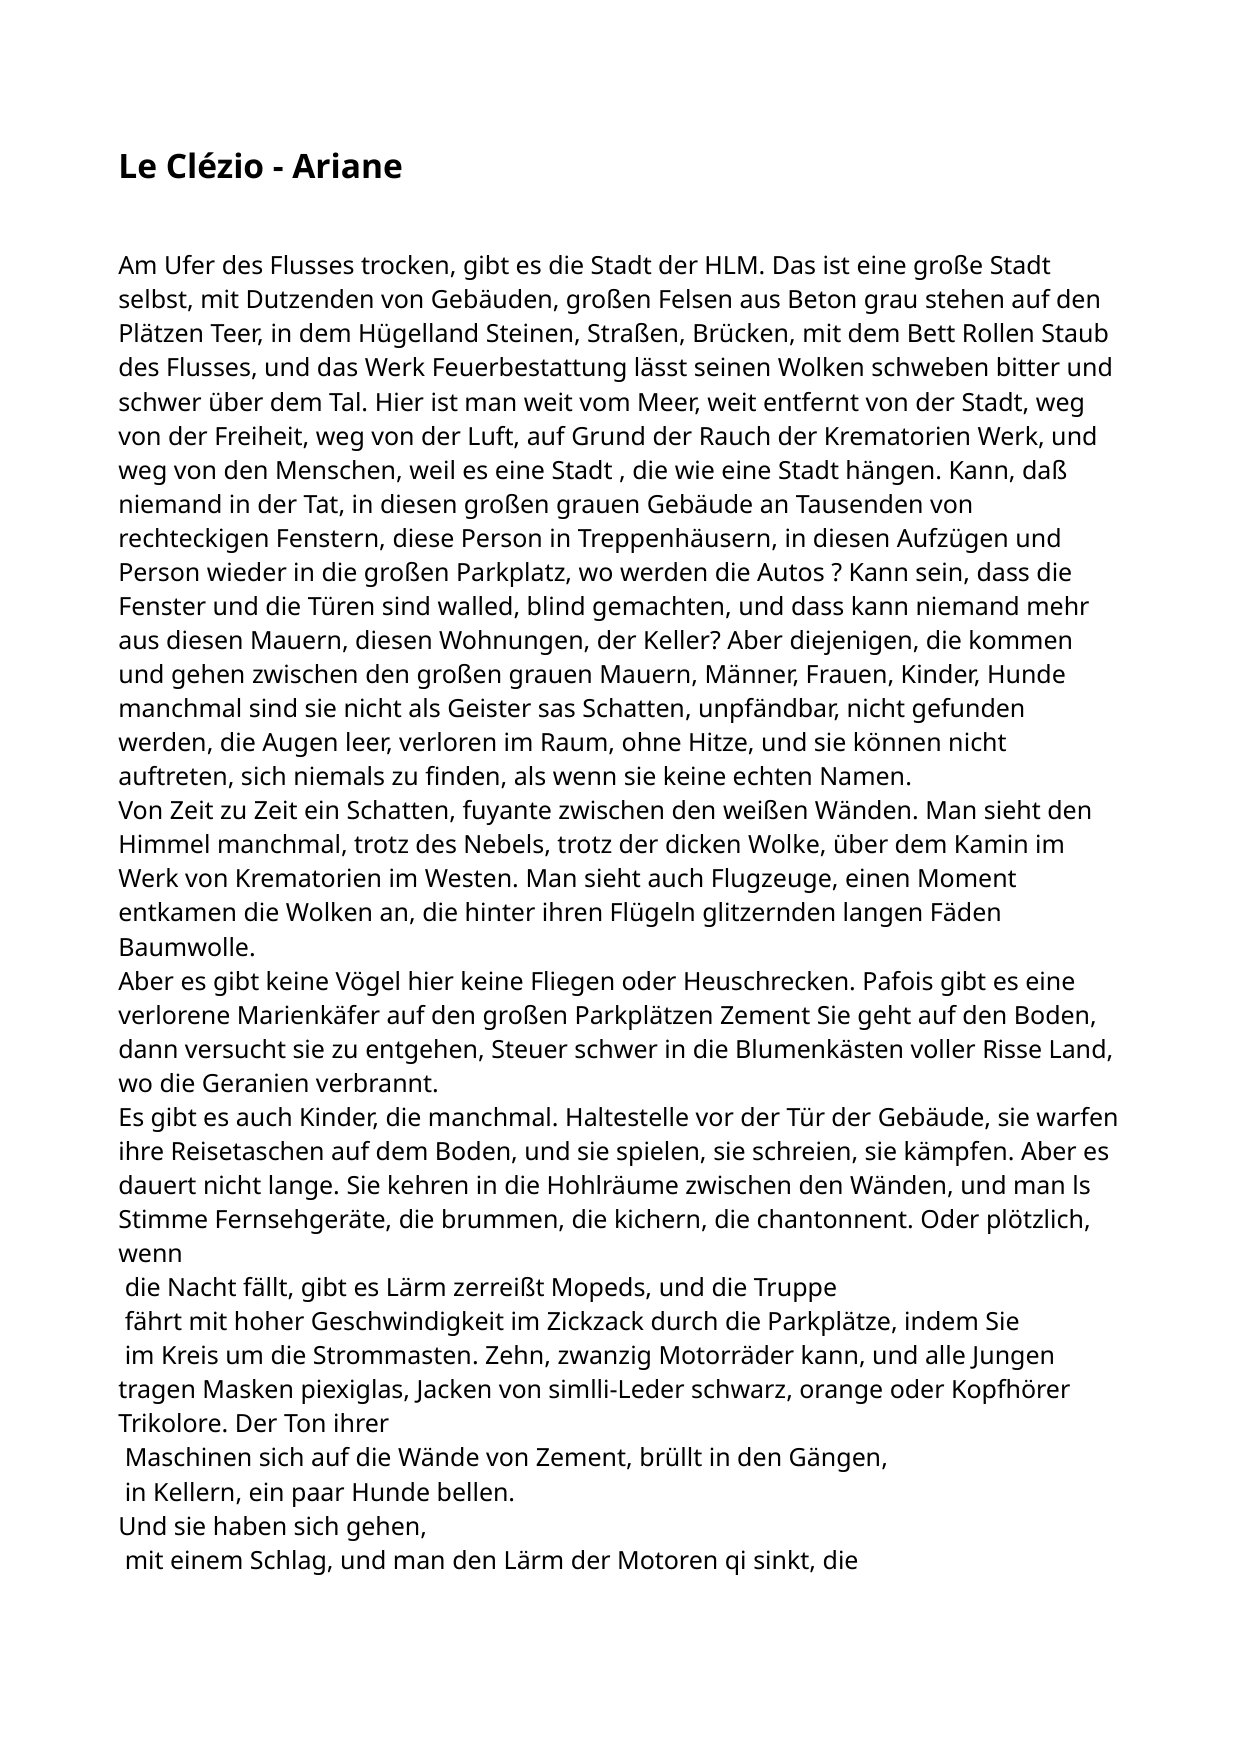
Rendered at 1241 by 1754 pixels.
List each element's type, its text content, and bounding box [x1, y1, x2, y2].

text Am Ufer des Flusses trocken, gibt es die Stadt der HLM. Das ist eine große Stadt selbst, mit Dutzenden von Gebäuden, großen Felsen aus Beton grau stehen auf den Plätzen Teer, in dem Hügelland Steinen, Straßen, Brücken, mit dem Bett Rollen Staub des Flusses, und das Werk Feuerbestattung lässt seinen Wolken schweben bitter und schwer über dem Tal. Hier ist man weit vom Meer, weit entfernt von der Stadt, weg von der Freiheit, weg von der Luft, auf Grund der Rauch der Krematorien Werk, und weg von den Menschen, weil es eine Stadt , die wie eine Stadt hängen. Kann, daß niemand in der Tat, in diesen großen grauen Gebäude an Tausenden von rechteckigen Fenstern, diese Person in Treppenhäusern, in diesen Aufzügen und Person wieder in die großen Parkplatz, wo werden die Autos ? Kann sein, dass die Fenster und die Türen sind walled, blind gemachten, und dass kann niemand mehr aus diesen Mauern, diesen Wohnungen, der Keller? Aber diejenigen, die kommen und gehen zwischen den großen grauen Mauern, Männer, Frauen, Kinder, Hunde manchmal sind sie nicht als Geister sas Schatten, unpfändbar, nicht gefunden werden, die Augen leer, verloren im Raum, ohne Hitze, und sie können nicht auftreten, sich niemals zu finden, als wenn sie keine echten Namen. Von Zeit zu Zeit ein Schatten, fuyante zwischen den weißen Wänden. Man sieht den Himmel manchmal, trotz des Nebels, trotz der dicken Wolke, über dem Kamin im Werk von Krematorien im Westen. Man sieht auch Flugzeuge, einen Moment entkamen die Wolken an, die hinter ihren Flügeln glitzernden langen Fäden Baumwolle. Aber es gibt keine Vögel hier keine Fliegen oder Heuschrecken. Pafois gibt es eine verlorene Marienkäfer auf den großen Parkplätzen Zement Sie geht auf den Boden, dann versucht sie zu entgehen, Steuer schwer in die Blumenkästen voller Risse Land, wo die Geranien verbrannt. Es gibt es auch Kinder, die manchmal. Haltestelle vor der Tür der Gebäude, sie warfen ihre Reisetaschen auf dem Boden, und sie spielen, sie schreien, sie kämpfen. Aber es dauert nicht lange. Sie kehren in die Hohlräume zwischen den Wänden, und man ls Stimme Fernsehgeräte, die brummen, die kichern, die chantonnent. Oder plötzlich, wenn die Nacht fällt, gibt es Lärm zerreißt Mopeds, und die Truppe fährt mit hoher Geschwindigkeit im Zickzack durch die Parkplätze, indem Sie im Kreis um die Strommasten. Zehn, zwanzig Motorräder kann, und alle Jungen tragen Masken piexiglas, Jacken von simlli-Leder schwarz, orange oder Kopfhörer Trikolore. Der Ton ihrer Maschinen sich auf die Wände von Zement, brüllt in den Gängen, in Kellern, ein paar Hunde bellen. Und sie haben sich gehen, mit einem Schlag, und man den Lärm der Motoren qi sinkt, die [118, 248, 1122, 1610]
subtitle Le Clézio - Ariane [118, 143, 1122, 189]
